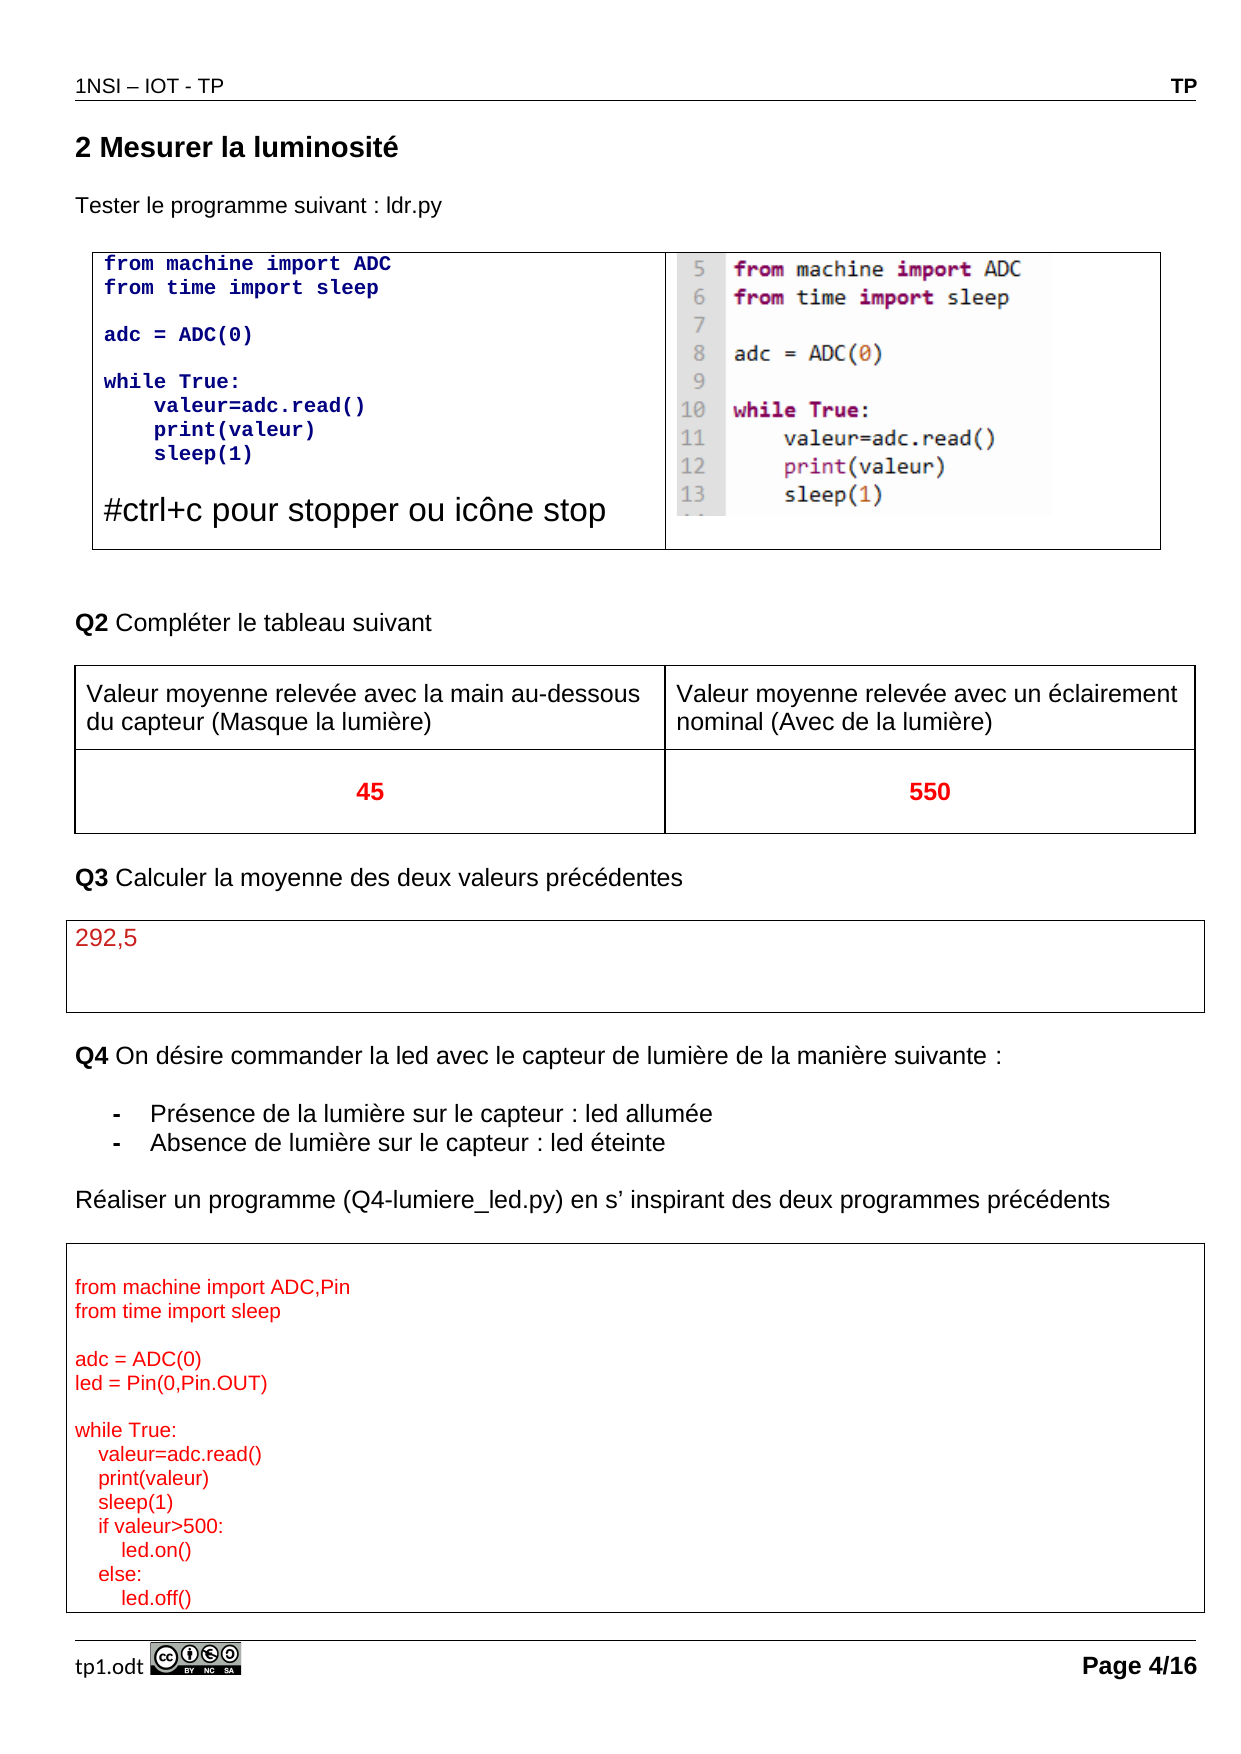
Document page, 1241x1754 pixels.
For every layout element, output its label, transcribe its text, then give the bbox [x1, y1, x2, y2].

table_cell 45 [76, 750, 664, 833]
text Q3 Calculer la moyenne des deux valeurs précédentes [75, 863, 1196, 891]
table_header Valeur moyenne relevée avec la main au-dessous du capteur (Masque la lumière) [76, 666, 664, 748]
table_header Valeur moyenne relevée avec un éclairement nominal (Avec de la lumière) [666, 666, 1194, 748]
text Q2 Compléter le tableau suivant [75, 608, 1196, 636]
text Q4 On désire commander la led avec le capteur de lumière de la manière suivante : [75, 1041, 1196, 1070]
text 2 Mesurer la luminosité [75, 129, 1196, 163]
table_cell 550 [666, 750, 1194, 833]
text adc = ADC(0) [75, 1346, 1196, 1370]
text led.off() [67, 1583, 1204, 1612]
table_header [666, 253, 1160, 549]
picture [150, 1642, 242, 1675]
text led.on() [75, 1538, 1196, 1562]
text led = Pin(0,Pin.OUT) [75, 1370, 1196, 1394]
text else: [75, 1562, 1196, 1583]
list Présence de la lumière sur le capteur : led allumée [112, 1099, 1196, 1128]
text 292,5 [67, 921, 1204, 952]
text Réaliser un programme (Q4-lumiere_led.py) en s’ inspirant des deux programmes précédents [75, 1185, 1196, 1214]
text Tester le programme suivant : ldr.py [75, 192, 1196, 218]
text sleep(1) [75, 1490, 1196, 1514]
text if valeur>500: [75, 1514, 1196, 1538]
table_header from machine import ADC from time import sleep adc = ADC(0) while True: valeur=adc.read() print(valeur) sleep(1) #ctrl+c pour stopper ou icône stop [93, 253, 665, 549]
list Absence de lumière sur le capteur : led éteinte [112, 1128, 1196, 1156]
text while True: [75, 1418, 1196, 1442]
text from time import sleep [75, 1298, 1196, 1322]
text from machine import ADC,Pin [75, 1274, 1196, 1298]
text valeur=adc.read() [75, 1442, 1196, 1466]
text print(valeur) [75, 1466, 1196, 1490]
